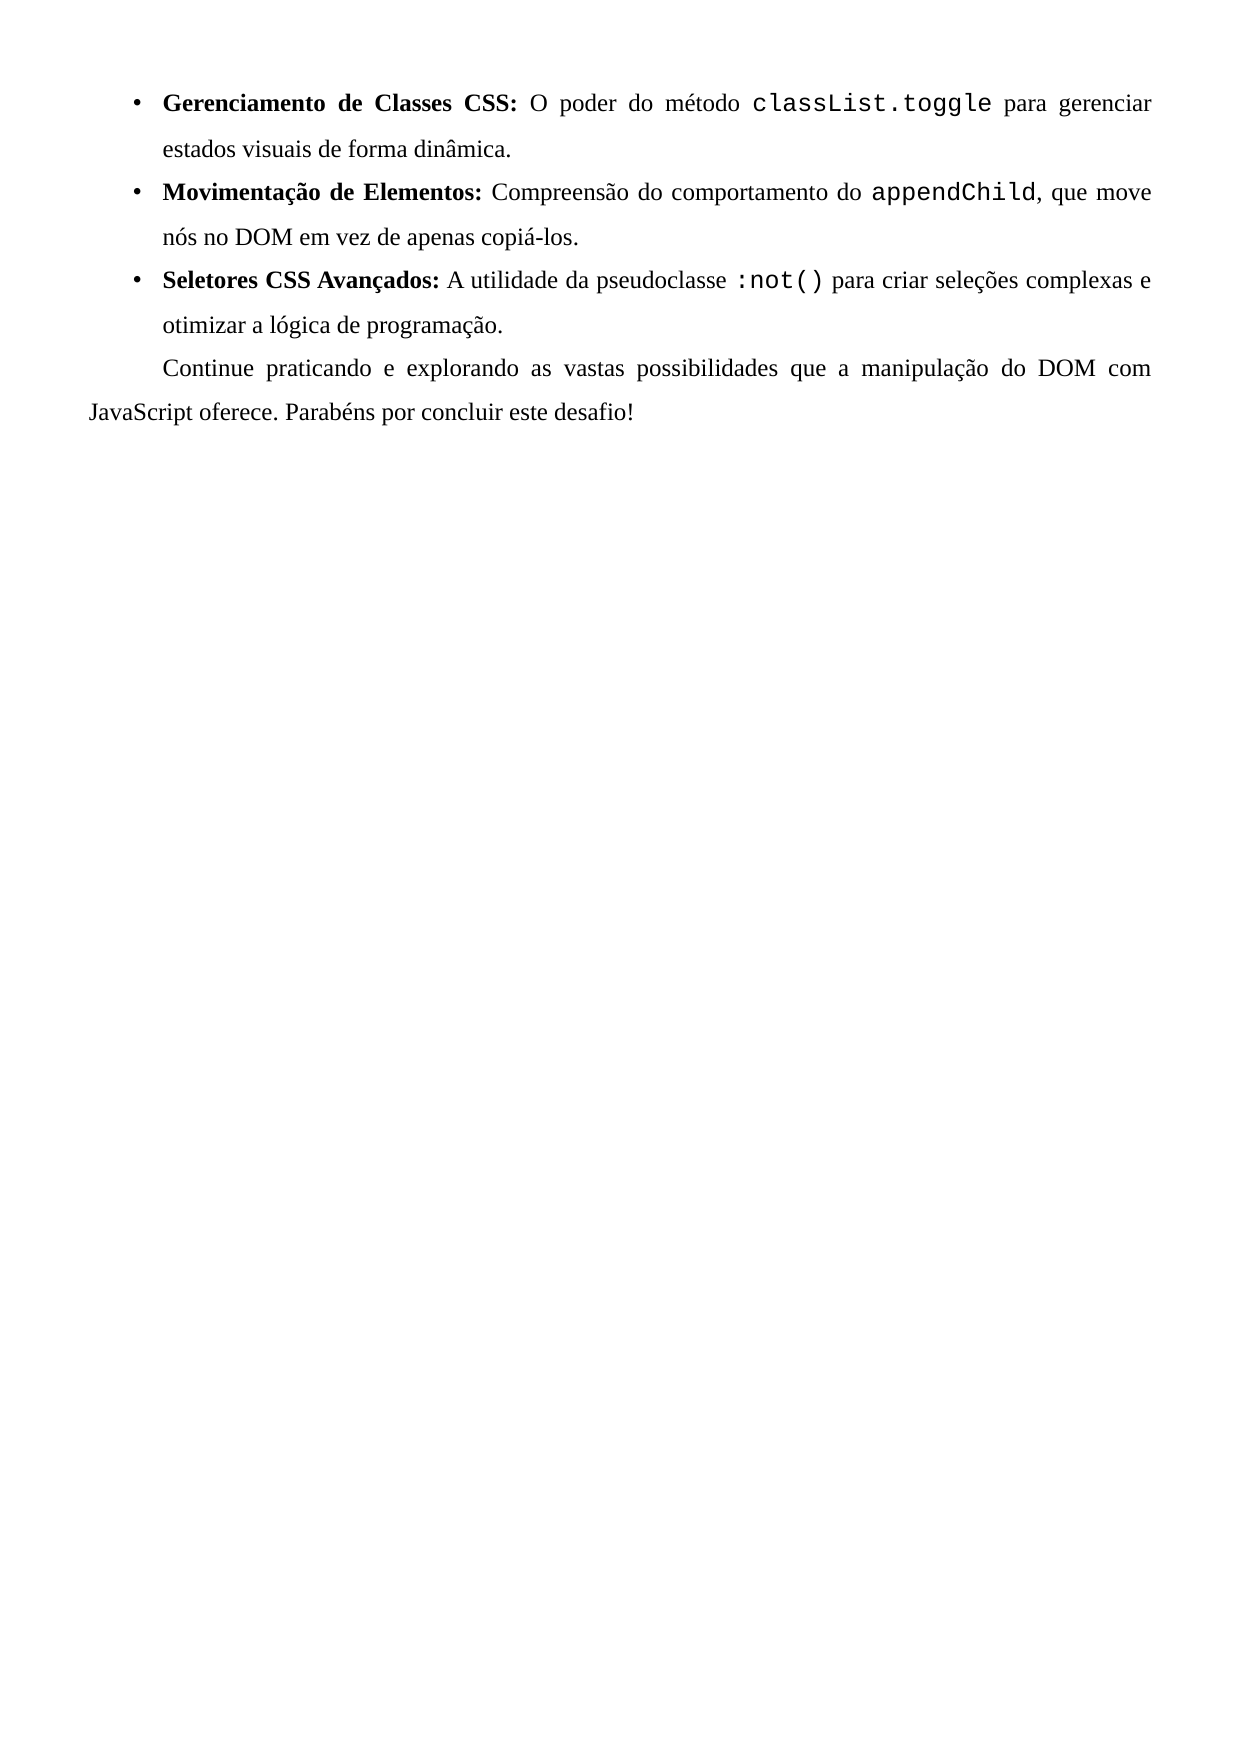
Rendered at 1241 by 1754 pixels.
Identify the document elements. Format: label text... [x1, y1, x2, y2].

list Gerenciamento de Classes CSS: O poder do método classList.toggle para gerenciar estados visuais de forma dinâmica. [133, 88, 1152, 162]
text Continue praticando e explorando as vastas possibilidades que a manipulação do DOM com JavaScript oferece. Parabéns por concluir este desafio! [88, 353, 1152, 425]
list Movimentação de Elementos: Compreensão do comportamento do appendChild, que move nós no DOM em vez de apenas copiá-los. [133, 177, 1152, 251]
list Seletores CSS Avançados: A utilidade da pseudoclasse :not() para criar seleções complexas e otimizar a lógica de programação. [133, 265, 1152, 339]
